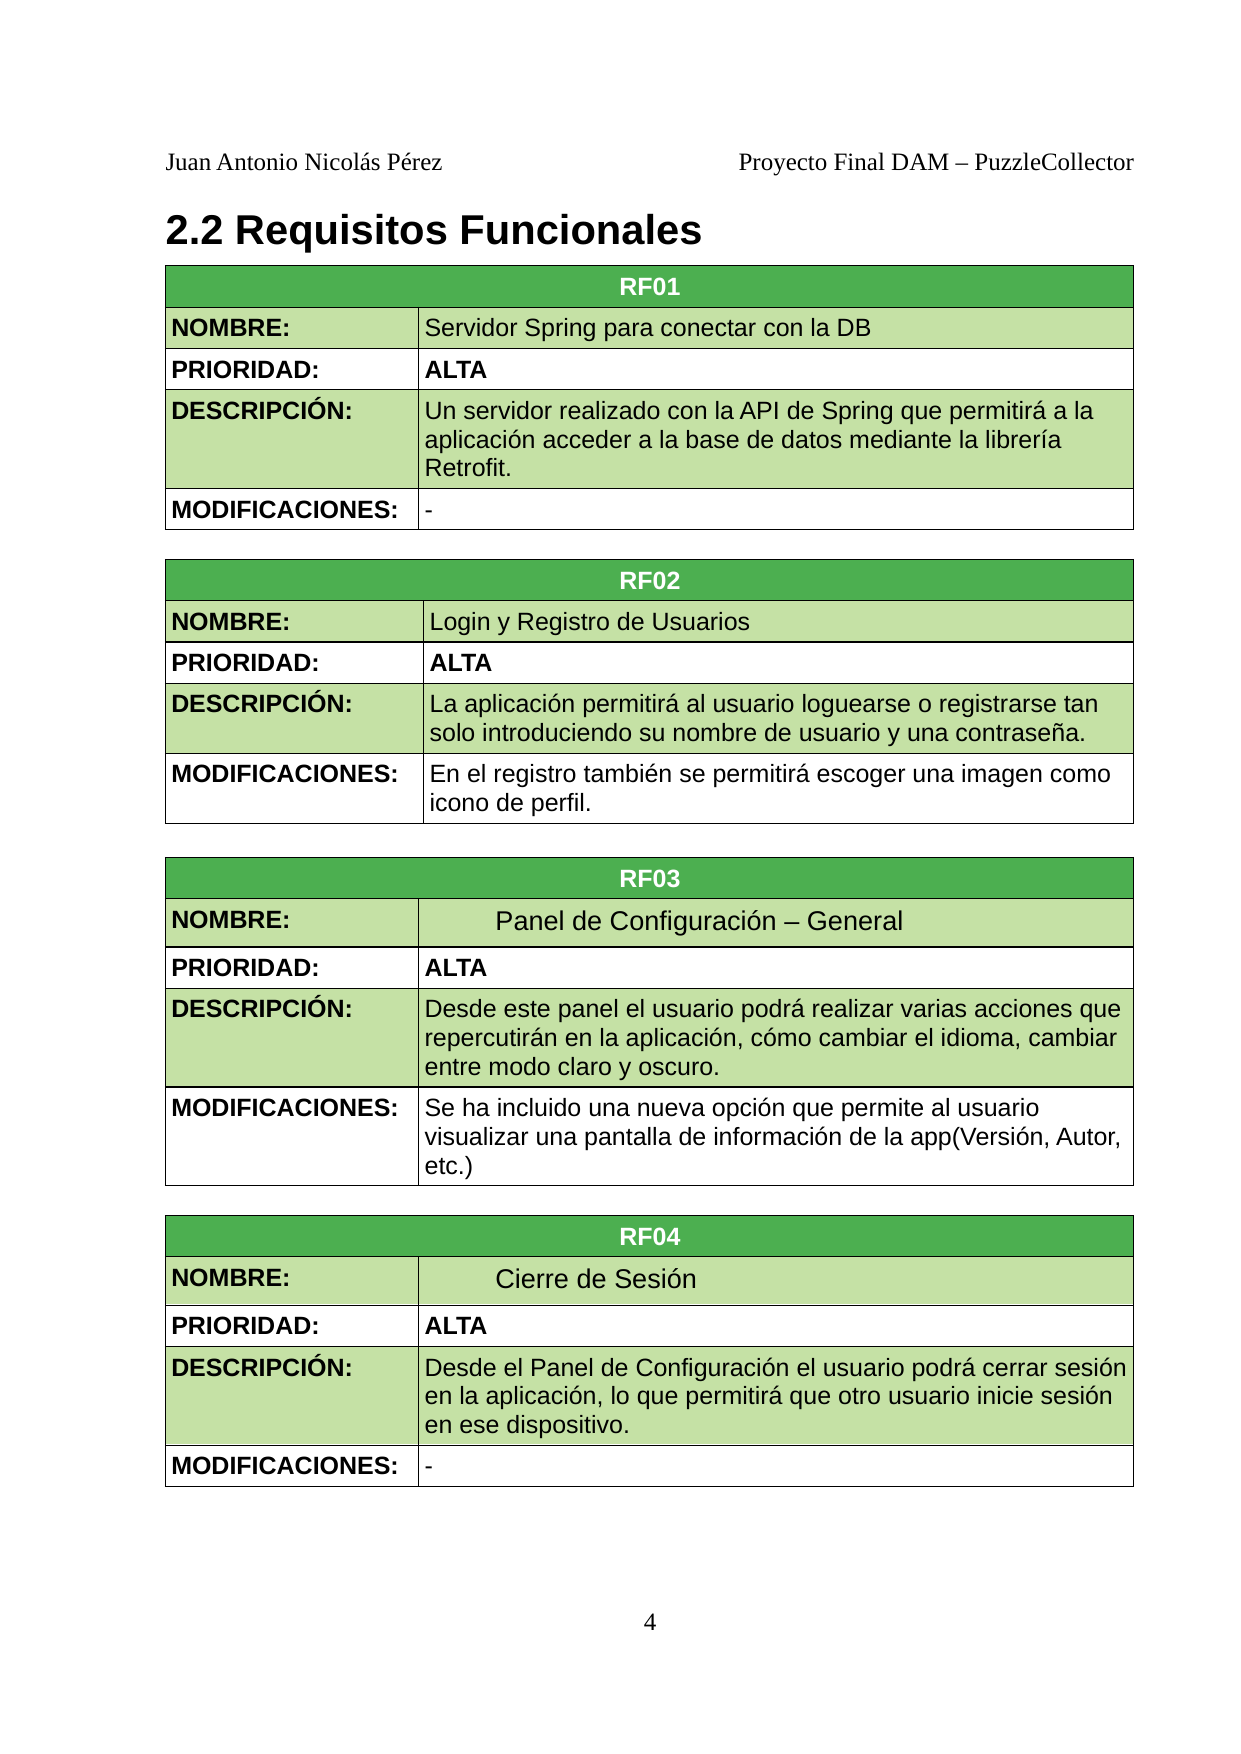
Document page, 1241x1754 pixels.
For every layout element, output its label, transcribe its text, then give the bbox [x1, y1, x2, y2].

table_cell PRIORIDAD: [166, 349, 418, 389]
table_cell ALTA [419, 349, 1133, 389]
table_cell Login y Registro de Usuarios [424, 601, 1133, 641]
table_cell Un servidor realizado con la API de Spring que permitirá a la aplicación acceder a la base de datos mediante la librería Retrofit. [419, 390, 1133, 488]
table_cell Cierre de Sesión [419, 1257, 1133, 1304]
table_cell PRIORIDAD: [166, 643, 423, 683]
table_cell MODIFICACIONES: [166, 754, 423, 823]
table_cell DESCRIPCIÓN: [166, 684, 423, 753]
table_cell NOMBRE: [166, 308, 418, 348]
table_cell DESCRIPCIÓN: [166, 390, 418, 488]
table_cell Desde este panel el usuario podrá realizar varias acciones que repercutirán en la aplicación, cómo cambiar el idioma, cambiar entre modo claro y oscuro. [419, 989, 1133, 1086]
table_cell Se ha incluido una nueva opción que permite al usuario visualizar una pantalla de información de la app(Versión, Autor, etc.) [419, 1088, 1133, 1185]
table_cell ALTA [419, 948, 1133, 988]
subtitle 2.2 Requisitos Funcionales [165, 205, 1134, 253]
table_cell DESCRIPCIÓN: [166, 1347, 418, 1444]
table_cell ALTA [424, 643, 1133, 683]
table_cell Panel de Configuración – General [419, 899, 1133, 946]
table_header RF04 [166, 1216, 1133, 1256]
table_cell En el registro también se permitirá escoger una imagen como icono de perfil. [424, 754, 1133, 823]
table_cell ALTA [419, 1306, 1133, 1346]
table_header RF02 [166, 560, 1133, 600]
table_cell PRIORIDAD: [166, 948, 418, 988]
table_cell PRIORIDAD: [166, 1306, 418, 1346]
table_cell NOMBRE: [166, 601, 423, 641]
table_cell - [419, 489, 1133, 529]
table_cell NOMBRE: [166, 899, 418, 946]
table_header RF01 [166, 266, 1133, 307]
table_cell - [419, 1446, 1133, 1486]
table_cell Desde el Panel de Configuración el usuario podrá cerrar sesión en la aplicación, lo que permitirá que otro usuario inicie sesión en ese dispositivo. [419, 1347, 1133, 1444]
table_cell Servidor Spring para conectar con la DB [419, 308, 1133, 348]
table_cell MODIFICACIONES: [166, 489, 418, 529]
table_cell MODIFICACIONES: [166, 1088, 418, 1185]
table_cell NOMBRE: [166, 1257, 418, 1304]
table_cell La aplicación permitirá al usuario loguearse o registrarse tan solo introduciendo su nombre de usuario y una contraseña. [424, 684, 1133, 753]
table_cell MODIFICACIONES: [166, 1446, 418, 1486]
table_cell DESCRIPCIÓN: [166, 989, 418, 1086]
table_header RF03 [166, 858, 1133, 898]
